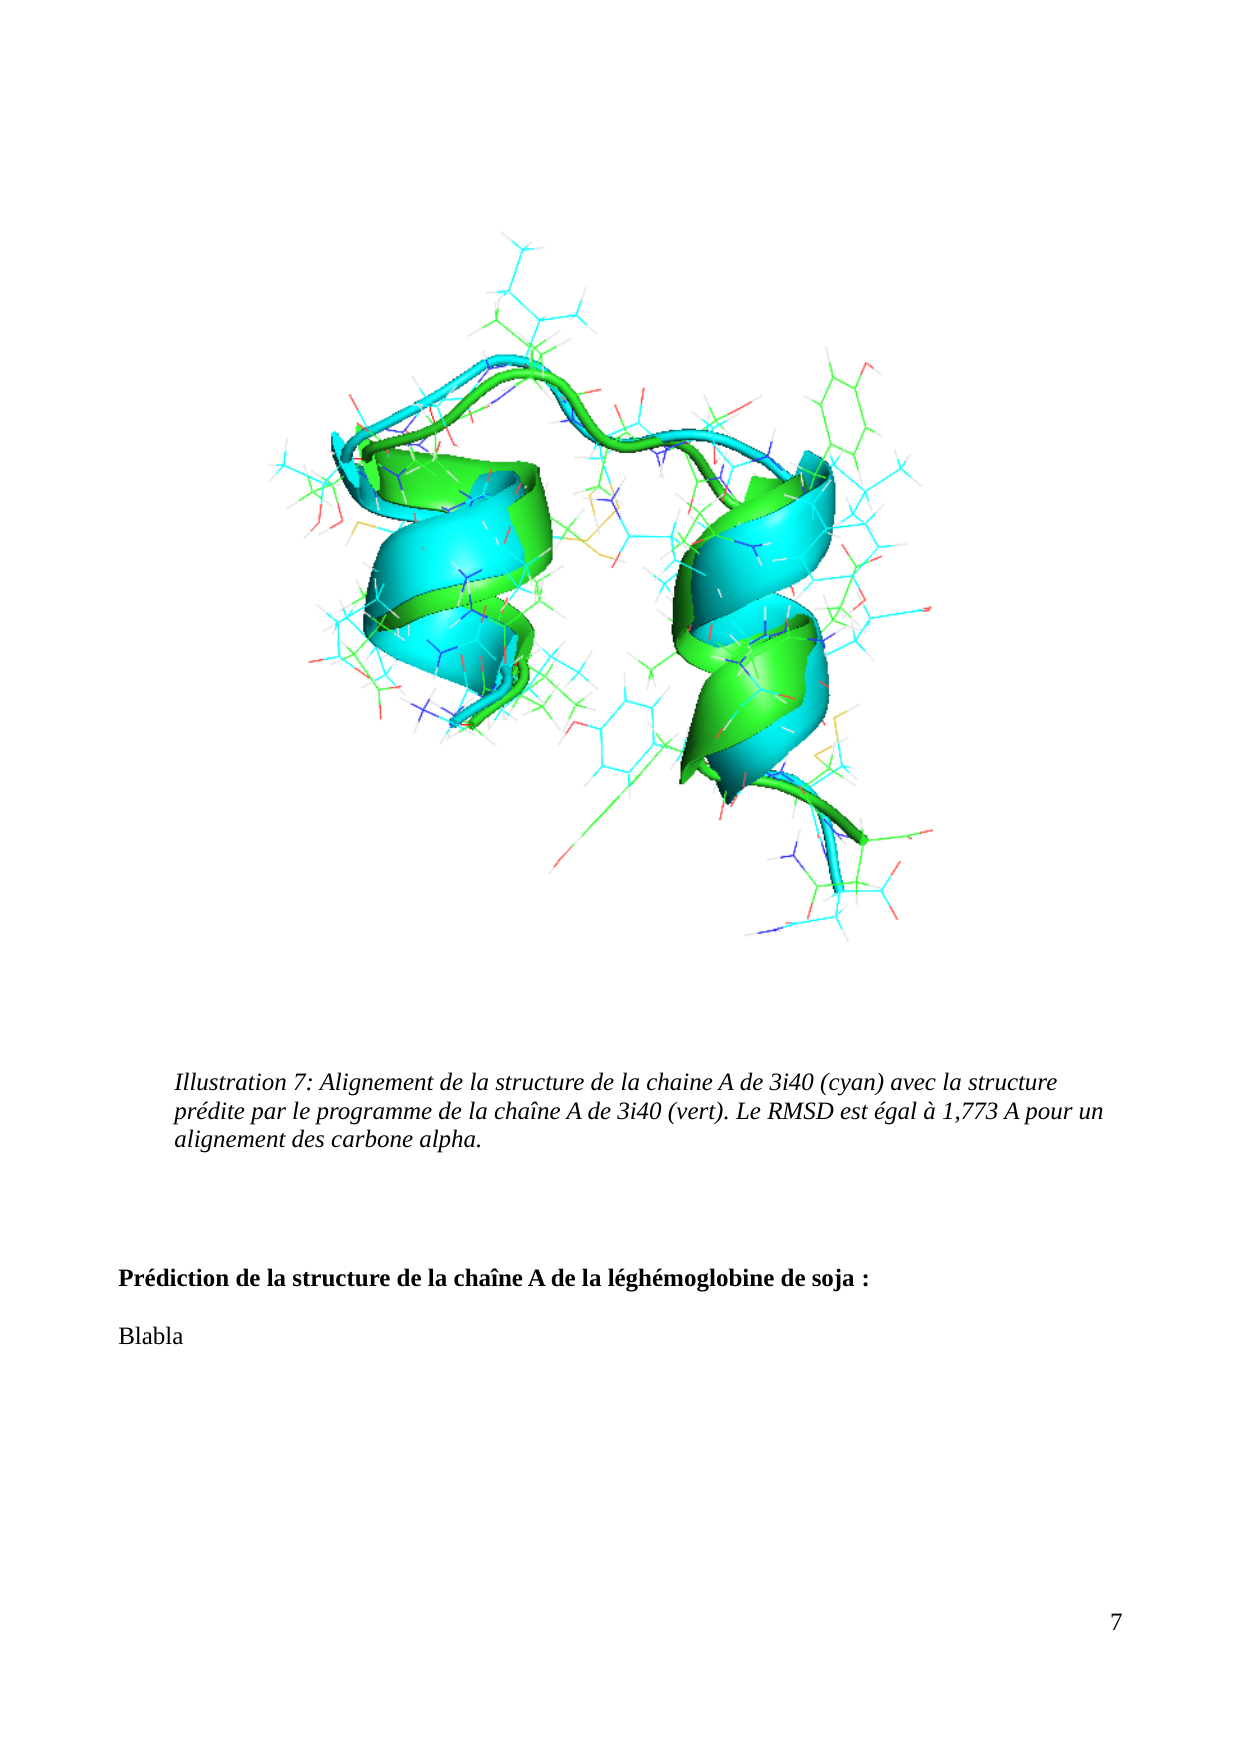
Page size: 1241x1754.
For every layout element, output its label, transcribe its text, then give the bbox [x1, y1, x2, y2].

text Prédiction de la structure de la chaîne A de la léghémoglobine de soja : [118, 1263, 1122, 1292]
picture [174, 173, 1117, 1067]
text Illustration 7: Alignement de la structure de la chaine A de 3i40 (cyan) avec la structure prédite par le programme de la chaîne A de 3i40 (vert). Le RMSD est égal à 1,773 A pour un alignement des carbone alpha. [174, 1067, 1116, 1153]
text Blabla [118, 1321, 1122, 1349]
